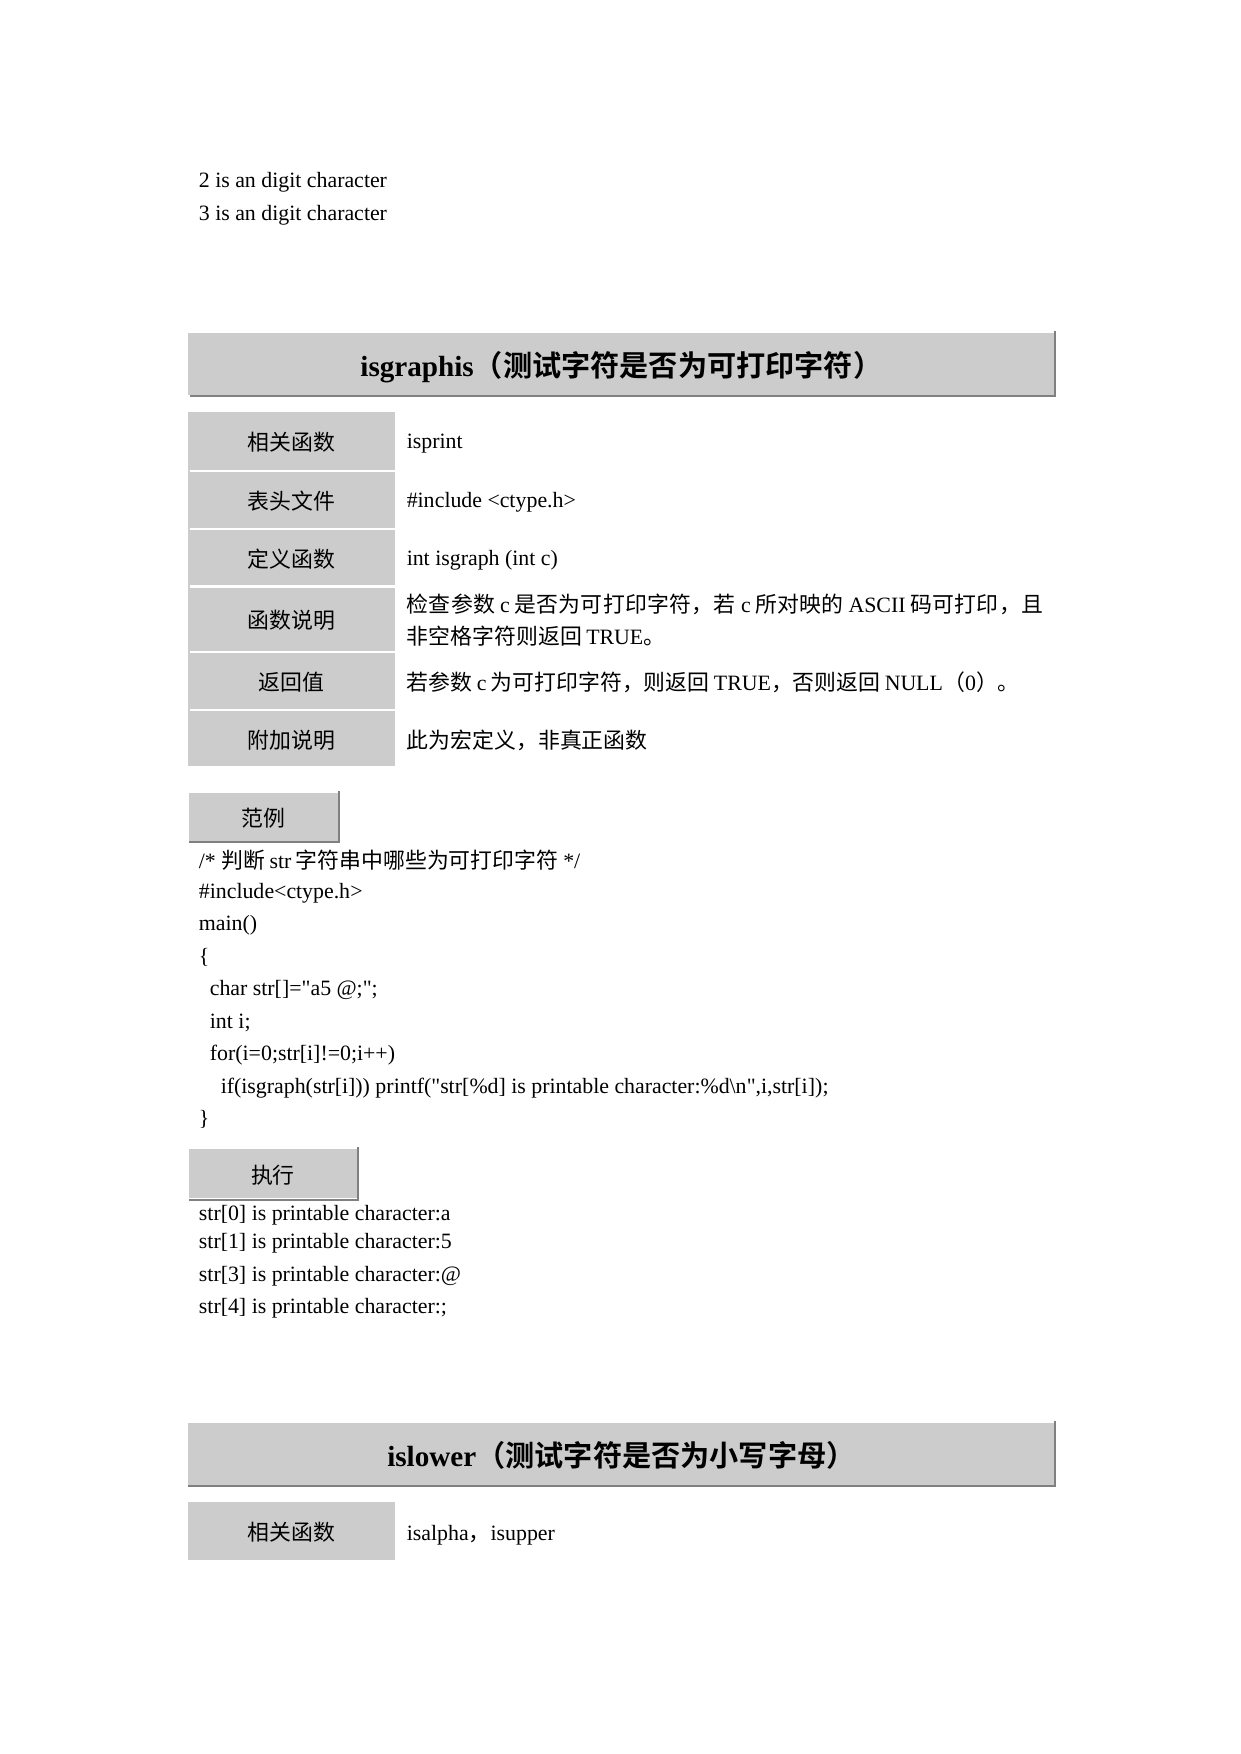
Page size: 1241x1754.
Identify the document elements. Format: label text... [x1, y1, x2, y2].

table_header isgraphis（测试字符是否为可打印字符） [188, 333, 1054, 395]
table_cell 表头文件 [188, 470, 395, 528]
table_cell 相关函数 [188, 412, 395, 470]
table_cell 范例 [189, 793, 338, 841]
table_cell 附加说明 [188, 709, 395, 766]
table_cell #include <ctype.h> [395, 470, 1055, 528]
table_cell 若参数c为可打印字符，则返回TRUE，否则返回NULL（0）。 [395, 651, 1055, 709]
table_cell int isgraph (int c) [395, 528, 1055, 585]
table_cell [340, 791, 1055, 841]
table_cell [359, 1147, 1055, 1198]
table_cell isalpha，isupper [395, 1502, 1055, 1560]
table_cell str[0] is printable character:a str[1] is printable character:5 str[3] is printable character:@ str[4] is printable character:; [188, 1199, 1055, 1356]
table_cell [188, 395, 1055, 412]
table_cell 检查参数c是否为可打印字符，若c所对映的ASCII码可打印，且非空格字符则返回TRUE。 [395, 585, 1055, 651]
table_cell 返回值 [188, 651, 395, 709]
table_cell 相关函数 [188, 1502, 395, 1560]
table_cell isprint [395, 412, 1055, 470]
table_cell 定义函数 [188, 528, 395, 585]
table_cell 此为宏定义，非真正函数 [395, 709, 1055, 766]
table_header islower（测试字符是否为小写字母） [188, 1423, 1054, 1485]
table_cell [188, 766, 1055, 791]
table_cell 2 is an digit character 3 is an digit character [188, 162, 1055, 266]
table_cell 执行 [189, 1149, 357, 1198]
table_cell /* 判断str字符串中哪些为可打印字符 */ #include<ctype.h> main() { char str[]="a5 @;"; int i; for(i=0;str[i]!=0;i++) if(isgraph(str[i])) printf("str[%d] is printable character:%d\n",i,str[i]); } [188, 841, 1055, 1147]
table_cell [188, 1487, 1055, 1502]
table_cell 函数说明 [188, 585, 395, 651]
